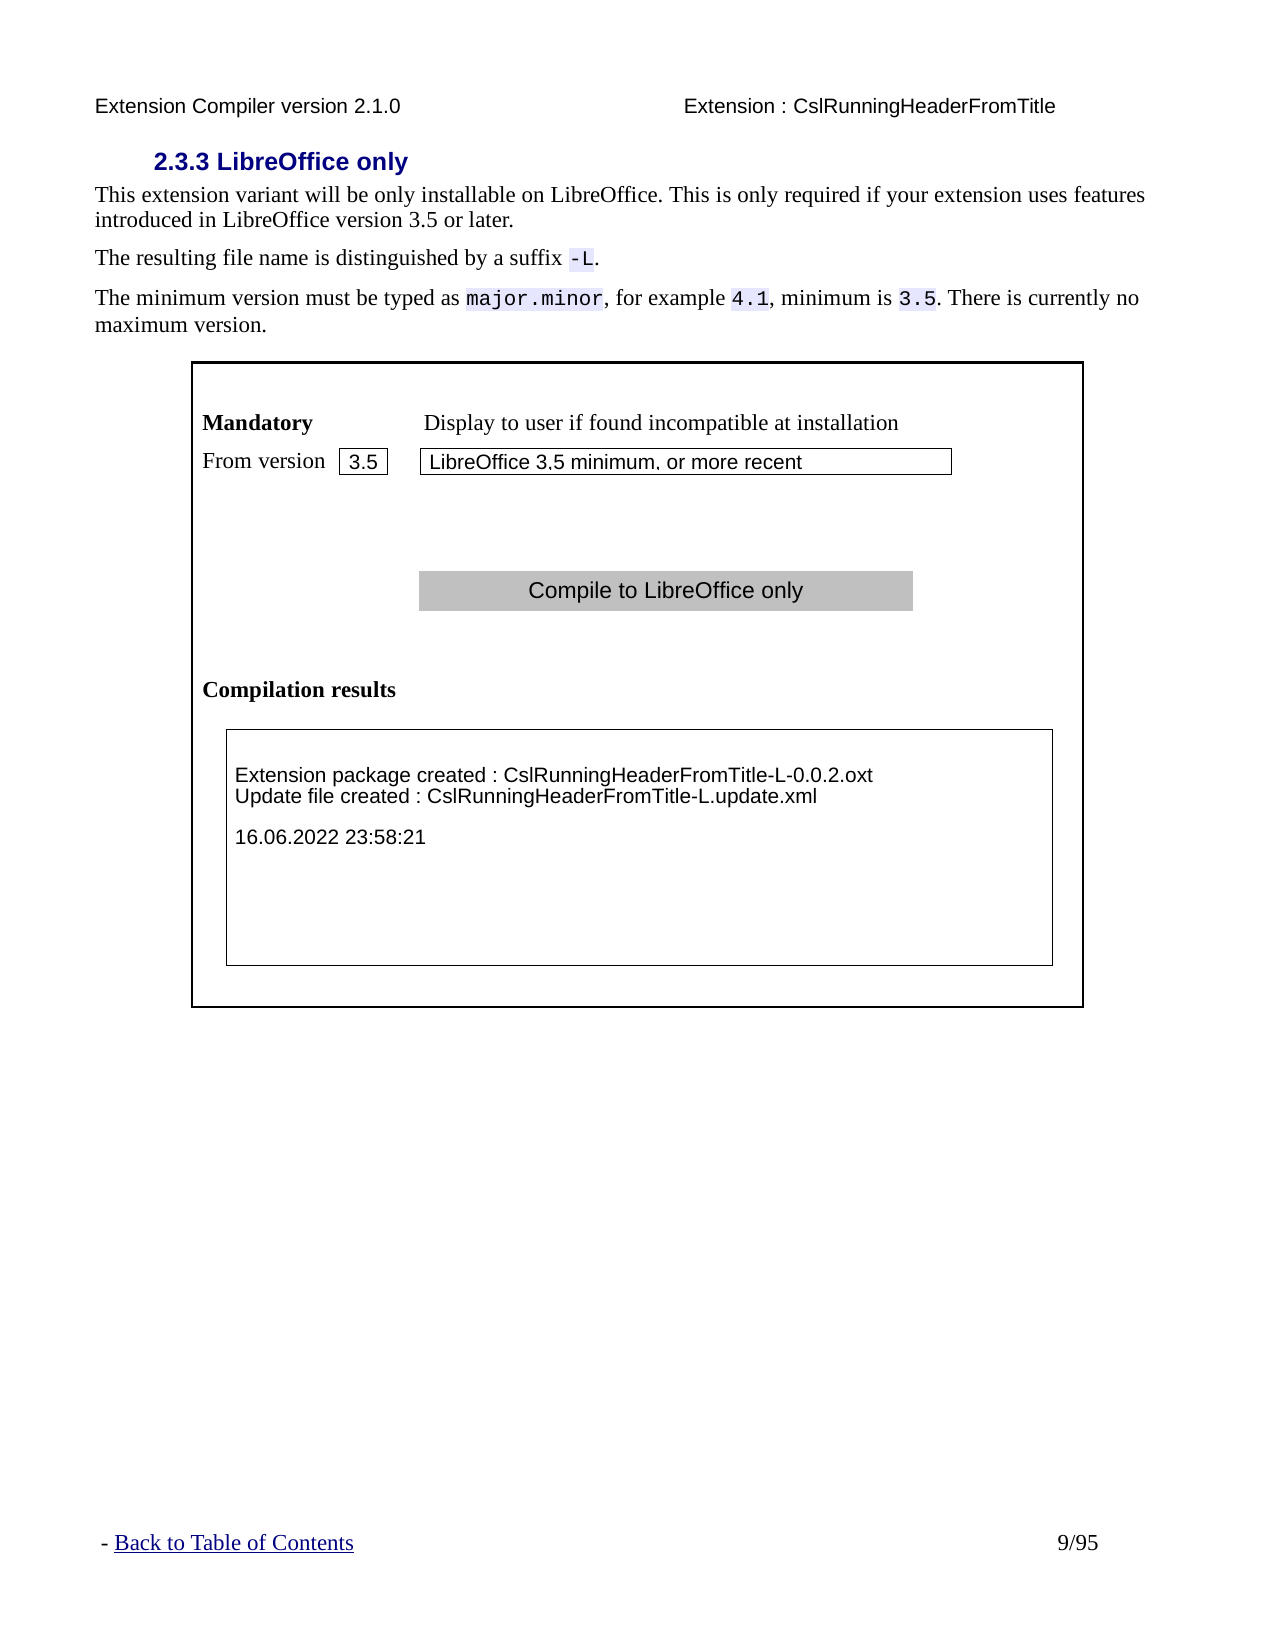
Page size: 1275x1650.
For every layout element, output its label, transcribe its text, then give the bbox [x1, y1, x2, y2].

text Compilation results [202, 676, 1073, 702]
text [952, 448, 1073, 474]
text [388, 448, 420, 474]
text The minimum version must be typed as major.minor, for example 4.1, minimum is 3.5. There is currently no maximum version. [94, 284, 1181, 337]
text Mandatory Display to user if found incompatible at installation [202, 410, 1073, 436]
text From version [202, 448, 339, 474]
text The resulting file name is distinguished by a suffix -L. [94, 245, 1181, 272]
text This extension variant will be only installable on LibreOffice. This is only required if your extension uses features introduced in LibreOffice version 3.5 or later. [94, 181, 1181, 232]
subtitle LibreOffice only [153, 147, 1181, 176]
